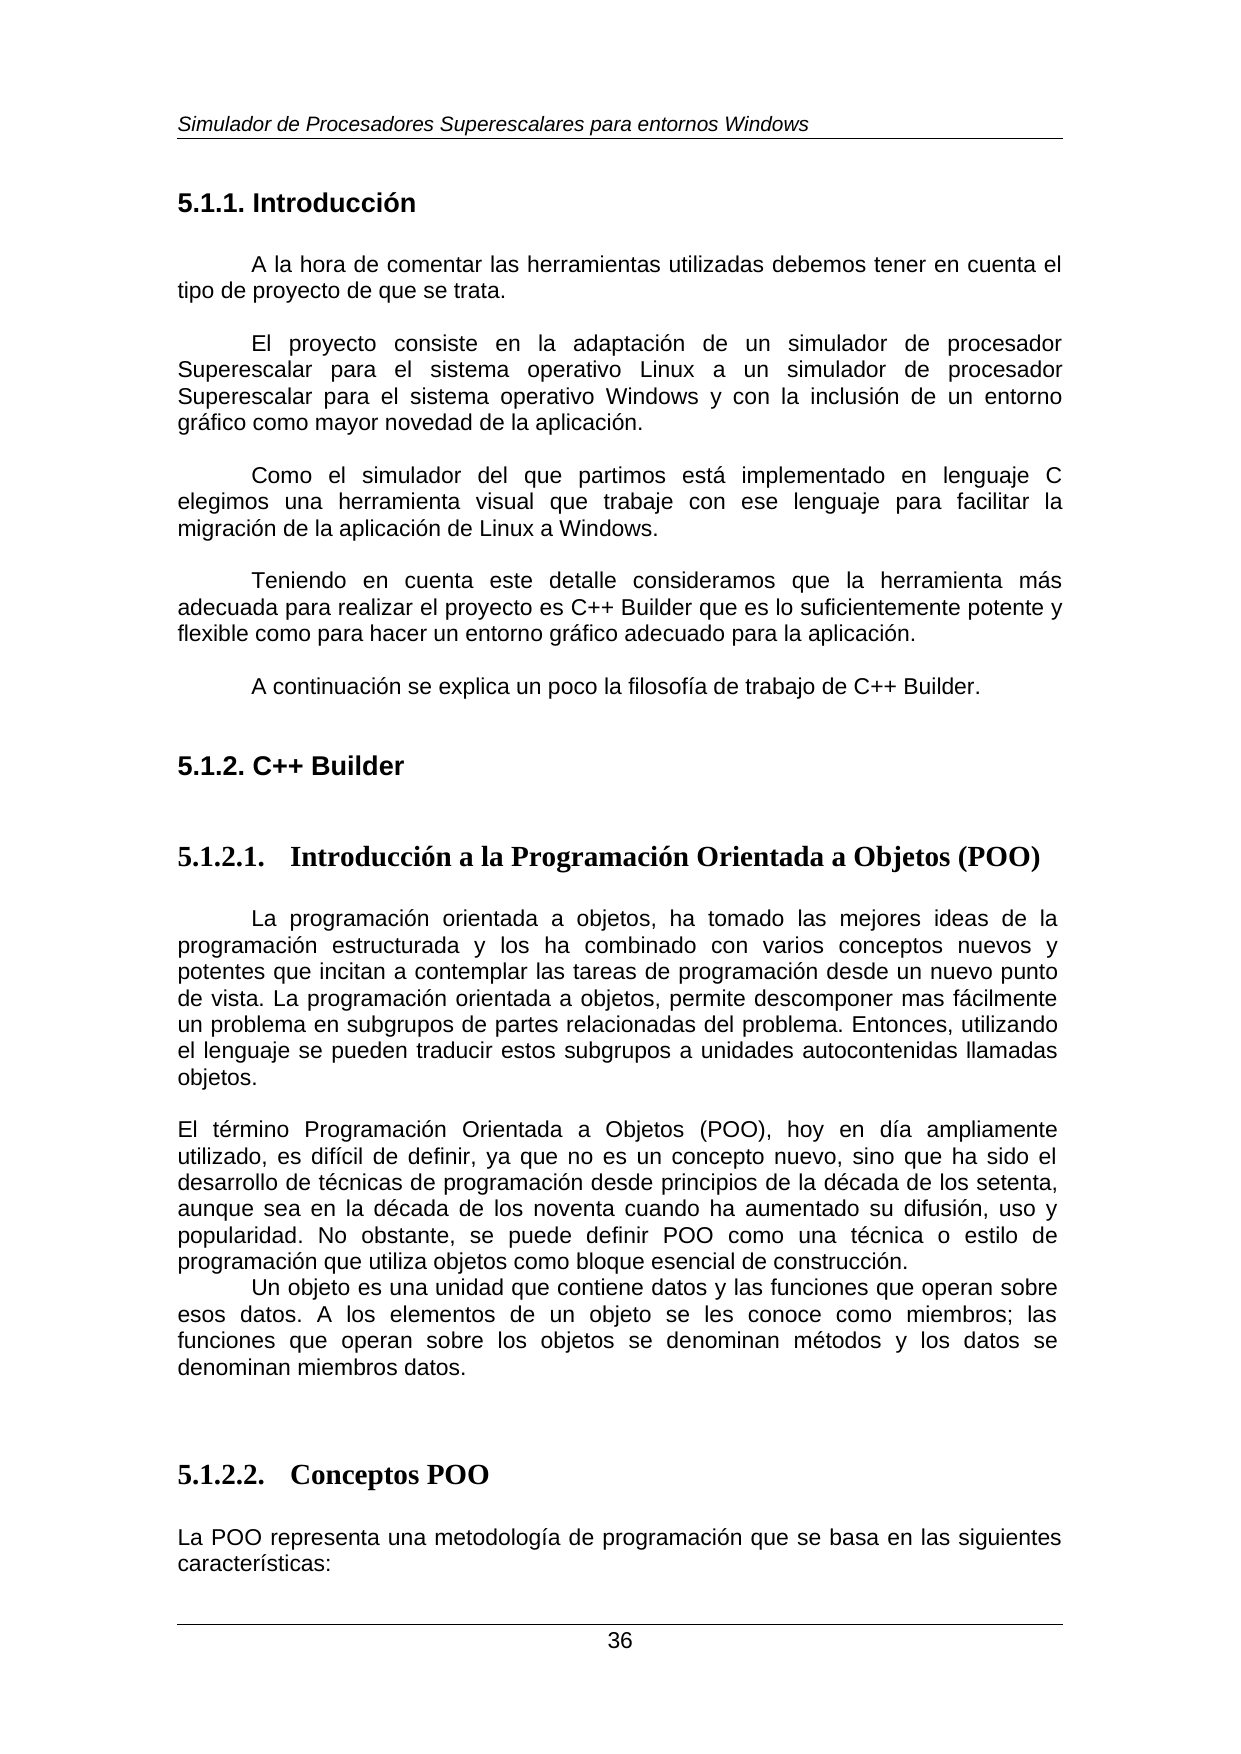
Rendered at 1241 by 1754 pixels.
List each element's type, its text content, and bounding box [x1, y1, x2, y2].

subtitle Conceptos POO [177, 1457, 1063, 1491]
text El proyecto consiste en la adaptación de un simulador de procesador Superescalar para el sistema operativo Linux a un simulador de procesador Superescalar para el sistema operativo Windows y con la inclusión de un entorno gráfico como mayor novedad de la aplicación. [177, 330, 1063, 436]
subtitle Introducción [177, 187, 1063, 218]
text La programación orientada a objetos, ha tomado las mejores ideas de la programación estructurada y los ha combinado con varios conceptos nuevos y potentes que incitan a contemplar las tareas de programación desde un nuevo punto de vista. La programación orientada a objetos, permite descomponer mas fácilmente un problema en subgrupos de partes relacionadas del problema. Entonces, utilizando el lenguaje se pueden traducir estos subgrupos a unidades autocontenidas llamadas objetos. [177, 905, 1058, 1090]
text El término Programación Orientada a Objetos (POO), hoy en día ampliamente utilizado, es difícil de definir, ya que no es un concepto nuevo, sino que ha sido el desarrollo de técnicas de programación desde principios de la década de los setenta, aunque sea en la década de los noventa cuando ha aumentado su difusión, uso y popularidad. No obstante, se puede definir POO como una técnica o estilo de programación que utiliza objetos como bloque esencial de construcción. [177, 1116, 1058, 1274]
text A continuación se explica un poco la filosofía de trabajo de C++ Builder. [177, 673, 1063, 699]
text La POO representa una metodología de programación que se basa en las siguientes características: [177, 1524, 1063, 1576]
text Teniendo en cuenta este detalle consideramos que la herramienta más adecuada para realizar el proyecto es C++ Builder que es lo suficientemente potente y flexible como para hacer un entorno gráfico adecuado para la aplicación. [177, 567, 1063, 646]
text Un objeto es una unidad que contiene datos y las funciones que operan sobre esos datos. A los elementos de un objeto se les conoce como miembros; las funciones que operan sobre los objetos se denominan métodos y los datos se denominan miembros datos. [177, 1274, 1058, 1380]
subtitle Introducción a la Programación Orientada a Objetos (POO) [177, 839, 1063, 873]
subtitle C++ Builder [177, 750, 1063, 782]
text A la hora de comentar las herramientas utilizadas debemos tener en cuenta el tipo de proyecto de que se trata. [177, 251, 1063, 304]
text Como el simulador del que partimos está implementado en lenguaje C elegimos una herramienta visual que trabaje con ese lenguaje para facilitar la migración de la aplicación de Linux a Windows. [177, 462, 1063, 541]
